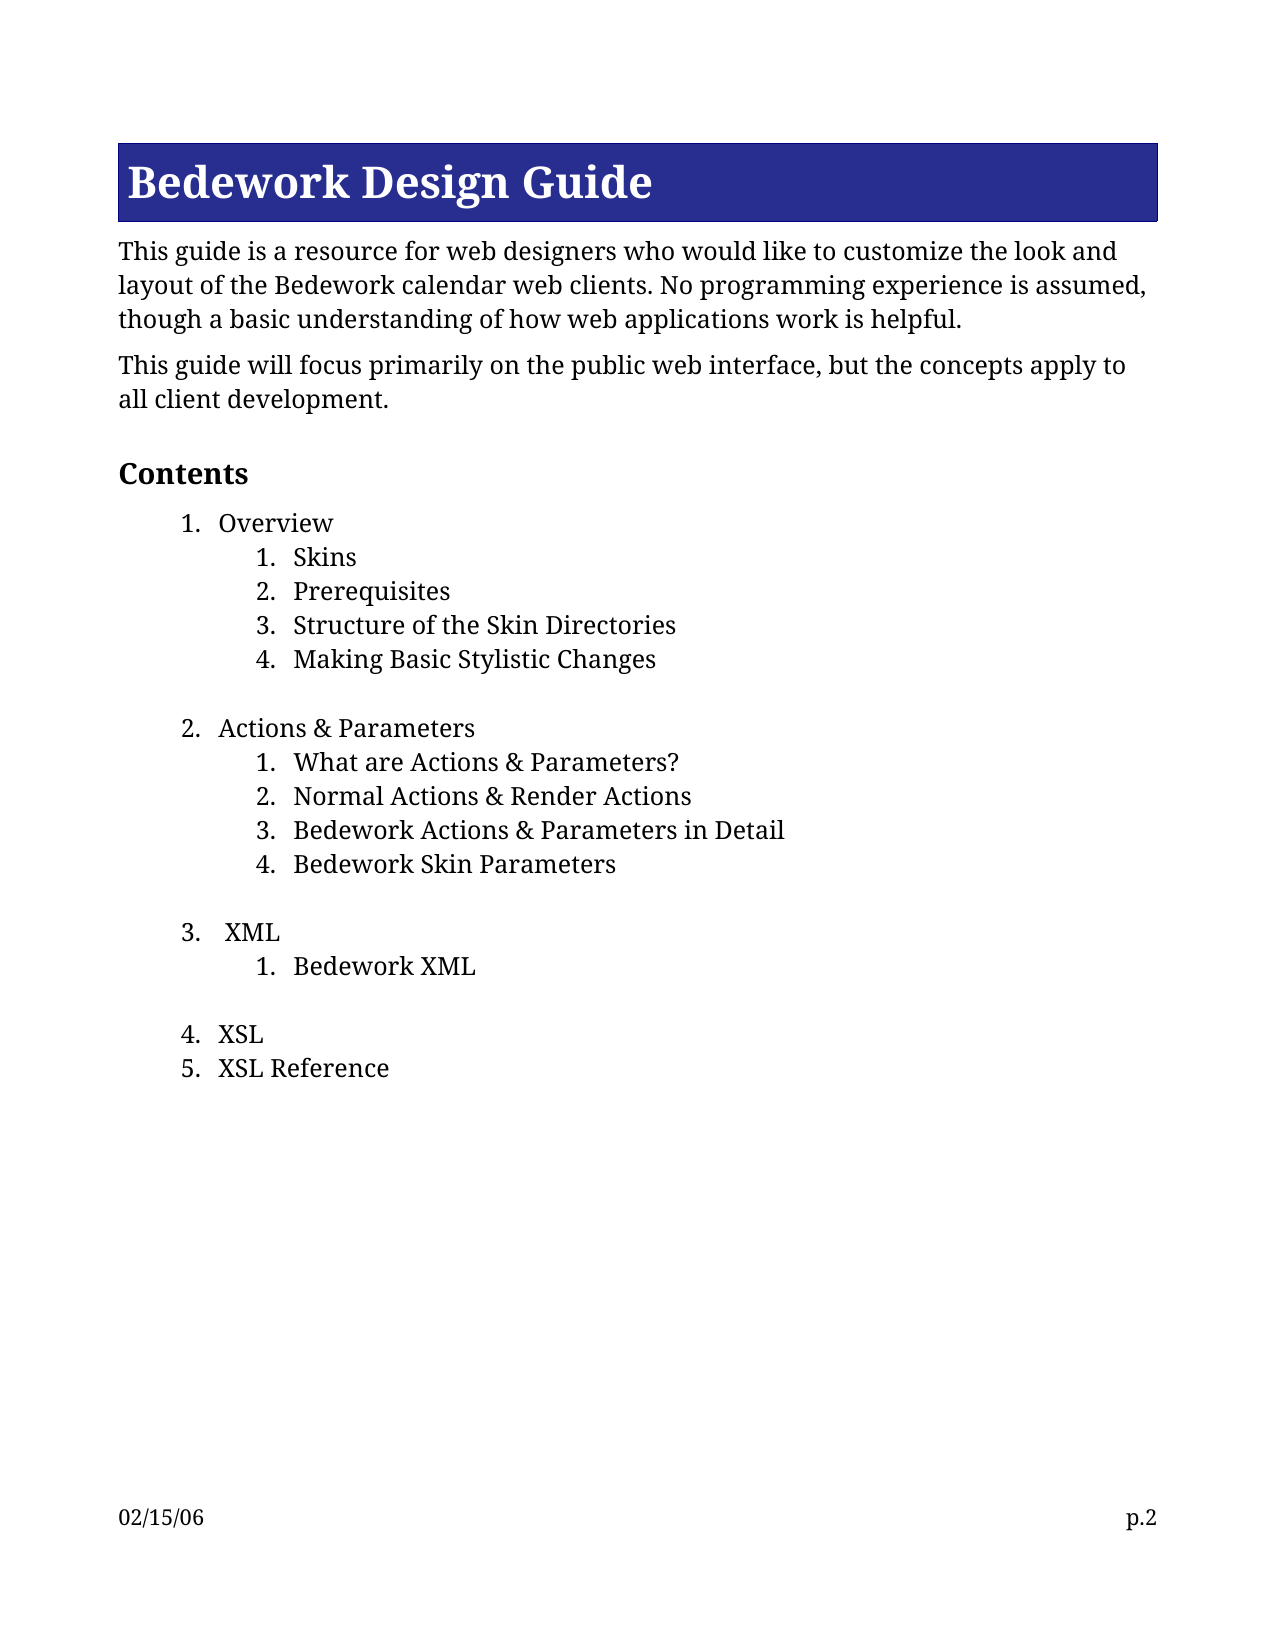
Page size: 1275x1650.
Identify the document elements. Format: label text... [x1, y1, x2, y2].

list Overview [193, 506, 1157, 540]
text This guide will focus primarily on the public web interface, but the concepts apply to all client development. [118, 348, 1157, 416]
list Actions & Parameters [193, 710, 1157, 744]
list Bedework Actions & Parameters in Detail [256, 812, 1157, 846]
list XSL [193, 1017, 1157, 1051]
list Skins [256, 540, 1157, 574]
list Structure of the Skin Directories [256, 608, 1157, 642]
list XML [193, 914, 1157, 949]
text This guide is a resource for web designers who would like to customize the look and layout of the Bedework calendar web clients. No programming experience is assumed, though a basic understanding of how web applications work is helpful. [118, 233, 1157, 336]
list What are Actions & Parameters? [256, 744, 1157, 778]
list Making Basic Stylistic Changes [256, 642, 1157, 676]
list Normal Actions & Render Actions [256, 778, 1157, 812]
list Bedework XML [256, 949, 1157, 983]
list XSL Reference [193, 1051, 1157, 1085]
subtitle Contents [118, 454, 1157, 493]
list Bedework Skin Parameters [256, 846, 1157, 881]
list Prerequisites [256, 574, 1157, 608]
subtitle Bedework Design Guide [119, 144, 1157, 221]
